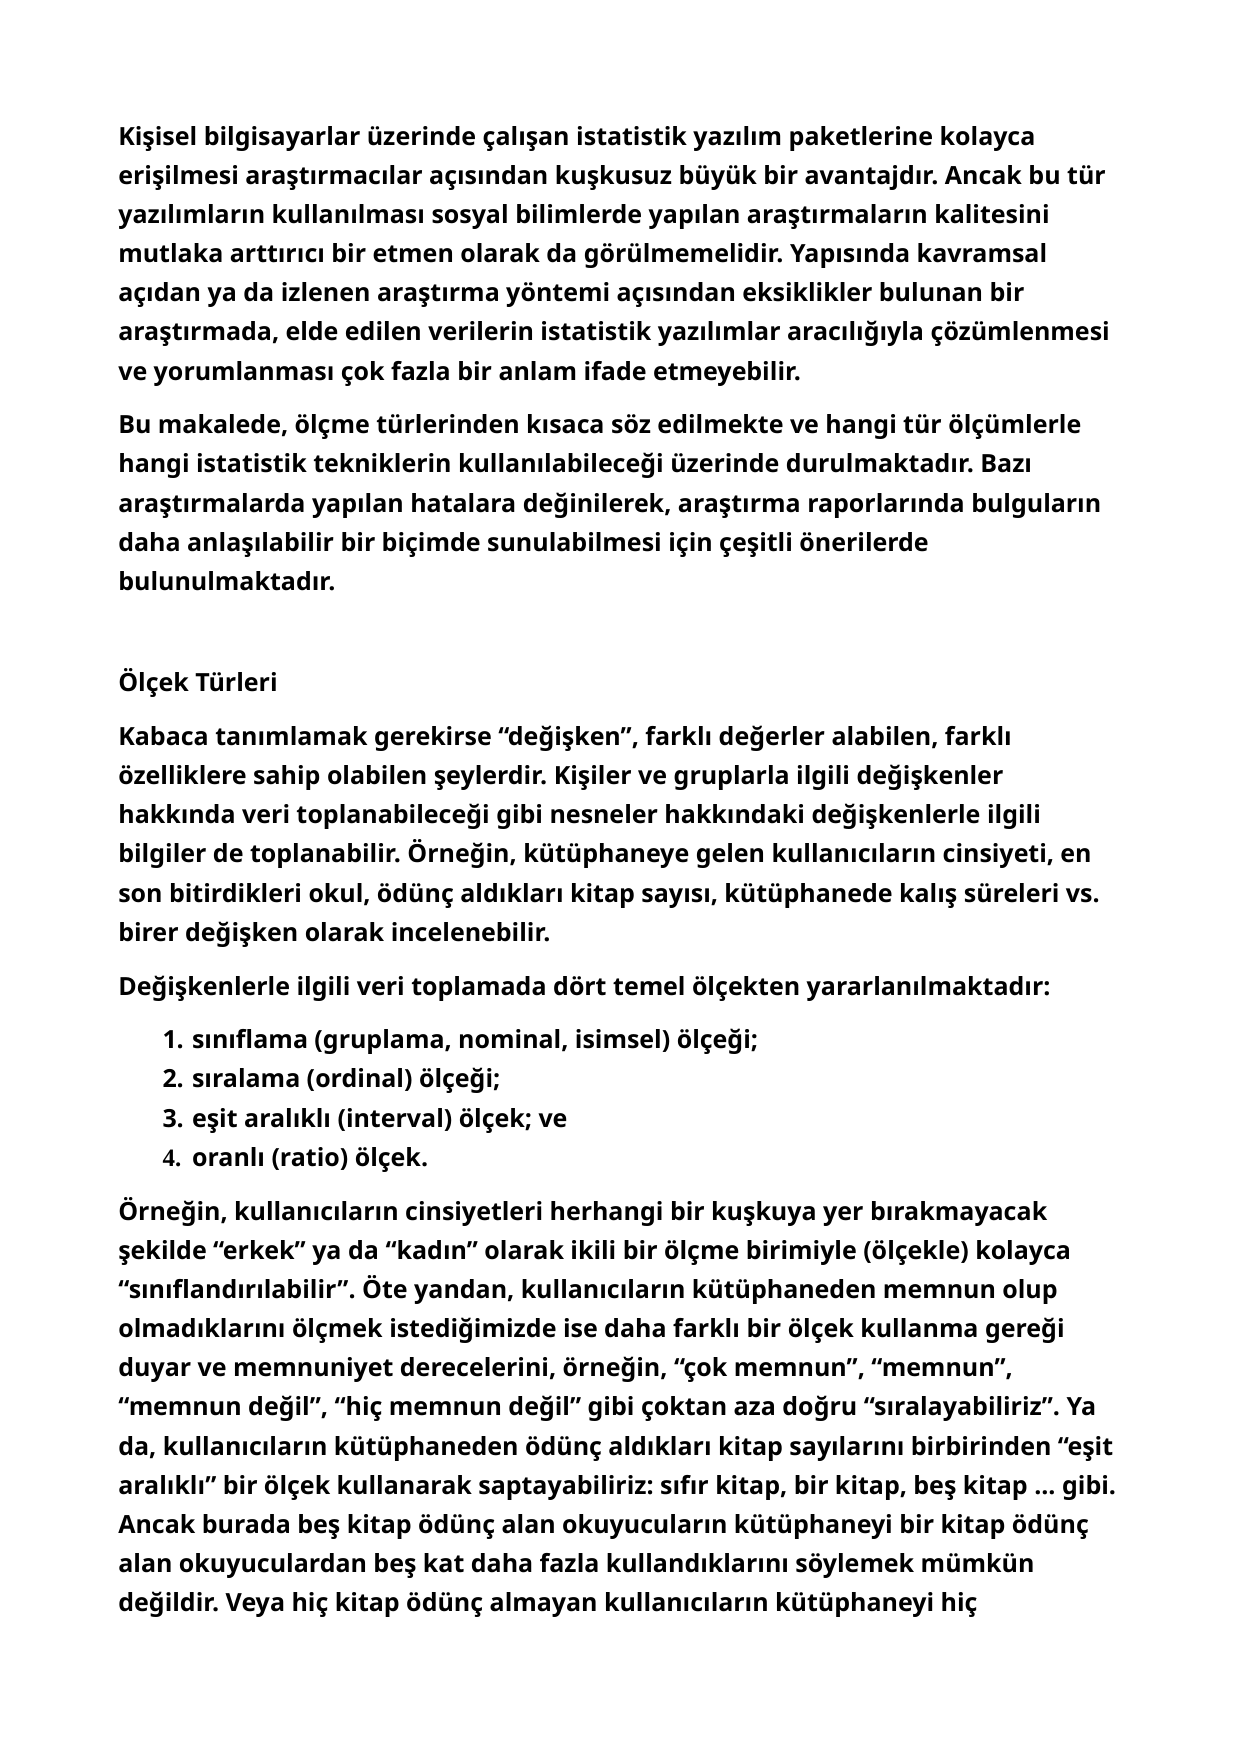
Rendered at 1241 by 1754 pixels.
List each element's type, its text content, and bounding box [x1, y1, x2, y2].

list oranlı (ratio) ölçek. [162, 1139, 1122, 1173]
list sınıflama (gruplama, nominal, isimsel) ölçeği; [162, 1022, 1122, 1056]
text Bu makalede, ölçme türlerinden kısaca söz edilmekte ve hangi tür ölçümlerle hangi istatistik tekniklerin kullanılabileceği üzerinde durulmaktadır. Bazı araştırmalarda yapılan hatalara değinilerek, araştırma raporlarında bulguların daha anlaşılabilir bir biçimde sunulabilmesi için çeşitli önerilerde bulunulmaktadır. [118, 407, 1122, 598]
text Kişisel bilgisayarlar üzerinde çalışan istatistik yazılım paketlerine kolayca erişilmesi araştırmacılar açısından kuşkusuz büyük bir avantajdır. Ancak bu tür yazılımların kullanılması sosyal bilimlerde yapılan araştırmaların kalitesini mutlaka arttırıcı bir etmen olarak da görülmemelidir. Yapısında kavramsal açıdan ya da izlenen araştırma yöntemi açısından eksiklikler bulunan bir araştırmada, elde edilen verilerin istatistik yazılımlar aracılığıyla çözümlenmesi ve yorumlanması çok fazla bir anlam ifade etmeyebilir. [118, 118, 1122, 387]
text Ölçek Türleri [118, 665, 1122, 699]
text Örneğin, kullanıcıların cinsiyetleri herhangi bir kuşkuya yer bırakmayacak şekilde “erkek” ya da “kadın” olarak ikili bir ölçme birimiyle (ölçekle) kolayca “sınıflandırılabilir”. Öte yandan, kullanıcıların kütüphaneden memnun olup olmadıklarını ölçmek istediğimizde ise daha farklı bir ölçek kullanma gereği duyar ve memnuniyet derecelerini, örneğin, “çok memnun”, “memnun”, “memnun değil”, “hiç memnun değil” gibi çoktan aza doğru “sıralayabiliriz”. Ya da, kullanıcıların kütüphaneden ödünç aldıkları kitap sayılarını birbirinden “eşit aralıklı” bir ölçek kullanarak saptayabiliriz: sıfır kitap, bir kitap, beş kitap ... gibi. Ancak burada beş kitap ödünç alan okuyucuların kütüphaneyi bir kitap ödünç alan okuyuculardan beş kat daha fazla kullandıklarını söylemek mümkün değildir. Veya hiç kitap ödünç almayan kullanıcıların kütüphaneyi hiç [118, 1193, 1122, 1619]
text Değişkenlerle ilgili veri toplamada dört temel ölçekten yararlanılmaktadır: [118, 968, 1122, 1002]
list eşit aralıklı (interval) ölçek; ve [162, 1100, 1122, 1134]
list sıralama (ordinal) ölçeği; [162, 1061, 1122, 1095]
text Kabaca tanımlamak gerekirse “değişken”, farklı değerler alabilen, farklı özelliklere sahip olabilen şeylerdir. Kişiler ve gruplarla ilgili değişkenler hakkında veri toplanabileceği gibi nesneler hakkındaki değişkenlerle ilgili bilgiler de toplanabilir. Örneğin, kütüphaneye gelen kullanıcıların cinsiyeti, en son bitirdikleri okul, ödünç aldıkları kitap sayısı, kütüphanede kalış süreleri vs. birer değişken olarak incelenebilir. [118, 719, 1122, 948]
